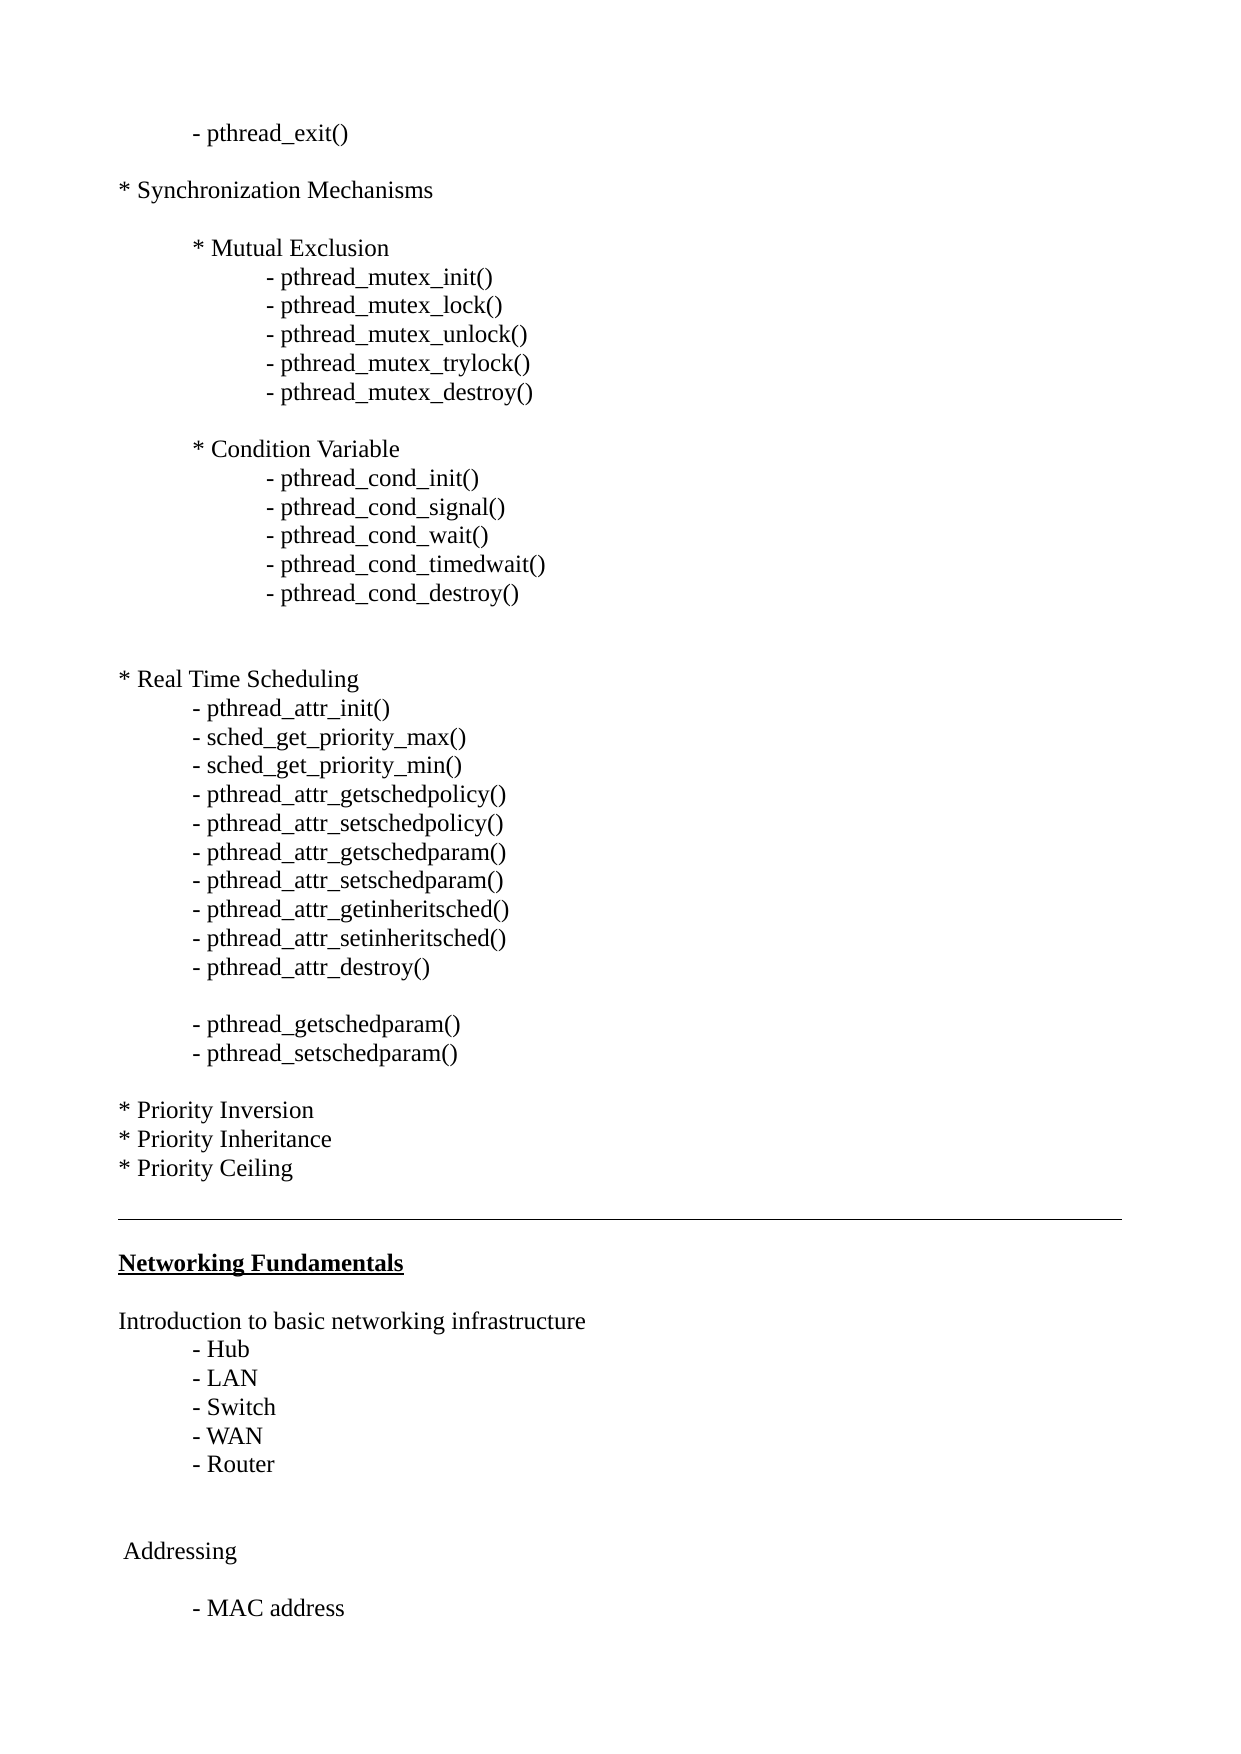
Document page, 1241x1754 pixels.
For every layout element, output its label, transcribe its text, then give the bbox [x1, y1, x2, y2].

text - pthread_cond_timedwait() [118, 549, 1122, 578]
text - WAN [118, 1421, 1122, 1449]
text - MAC address [118, 1593, 1122, 1622]
text * Priority Inversion [118, 1096, 1122, 1124]
text - pthread_cond_init() [118, 463, 1122, 492]
text - pthread_getschedparam() [118, 1009, 1122, 1038]
text * Condition Variable [118, 434, 1122, 463]
text Introduction to basic networking infrastructure [118, 1306, 1122, 1334]
text - pthread_cond_destroy() [118, 578, 1122, 607]
text - pthread_attr_init() [118, 693, 1122, 722]
text Networking Fundamentals [118, 1248, 1122, 1277]
text Addressing [118, 1536, 1122, 1564]
text * Mutual Exclusion [118, 233, 1122, 262]
text - pthread_mutex_init() [118, 262, 1122, 291]
text - Hub [118, 1334, 1122, 1363]
text - pthread_mutex_lock() [118, 291, 1122, 319]
text - pthread_attr_setschedpolicy() [118, 808, 1122, 837]
text - Router [118, 1449, 1122, 1478]
text - pthread_attr_destroy() [118, 952, 1122, 981]
text * Priority Ceiling [118, 1153, 1122, 1182]
text - pthread_attr_setinheritsched() [118, 923, 1122, 952]
text - LAN [118, 1363, 1122, 1392]
text - Switch [118, 1392, 1122, 1421]
text - pthread_attr_getschedparam() [118, 837, 1122, 866]
text - pthread_cond_signal() [118, 492, 1122, 521]
text - pthread_attr_setschedparam() [118, 866, 1122, 894]
text * Synchronization Mechanisms [118, 176, 1122, 204]
text - pthread_attr_getinheritsched() [118, 894, 1122, 923]
text - pthread_mutex_unlock() [118, 319, 1122, 348]
text - pthread_exit() [118, 118, 1122, 147]
text - sched_get_priority_min() [118, 751, 1122, 779]
text - pthread_mutex_destroy() [118, 377, 1122, 406]
text - pthread_mutex_trylock() [118, 348, 1122, 377]
text - pthread_cond_wait() [118, 521, 1122, 549]
text * Real Time Scheduling [118, 664, 1122, 693]
text - pthread_attr_getschedpolicy() [118, 779, 1122, 808]
text - sched_get_priority_max() [118, 722, 1122, 751]
text - pthread_setschedparam() [118, 1038, 1122, 1067]
text * Priority Inheritance [118, 1124, 1122, 1153]
